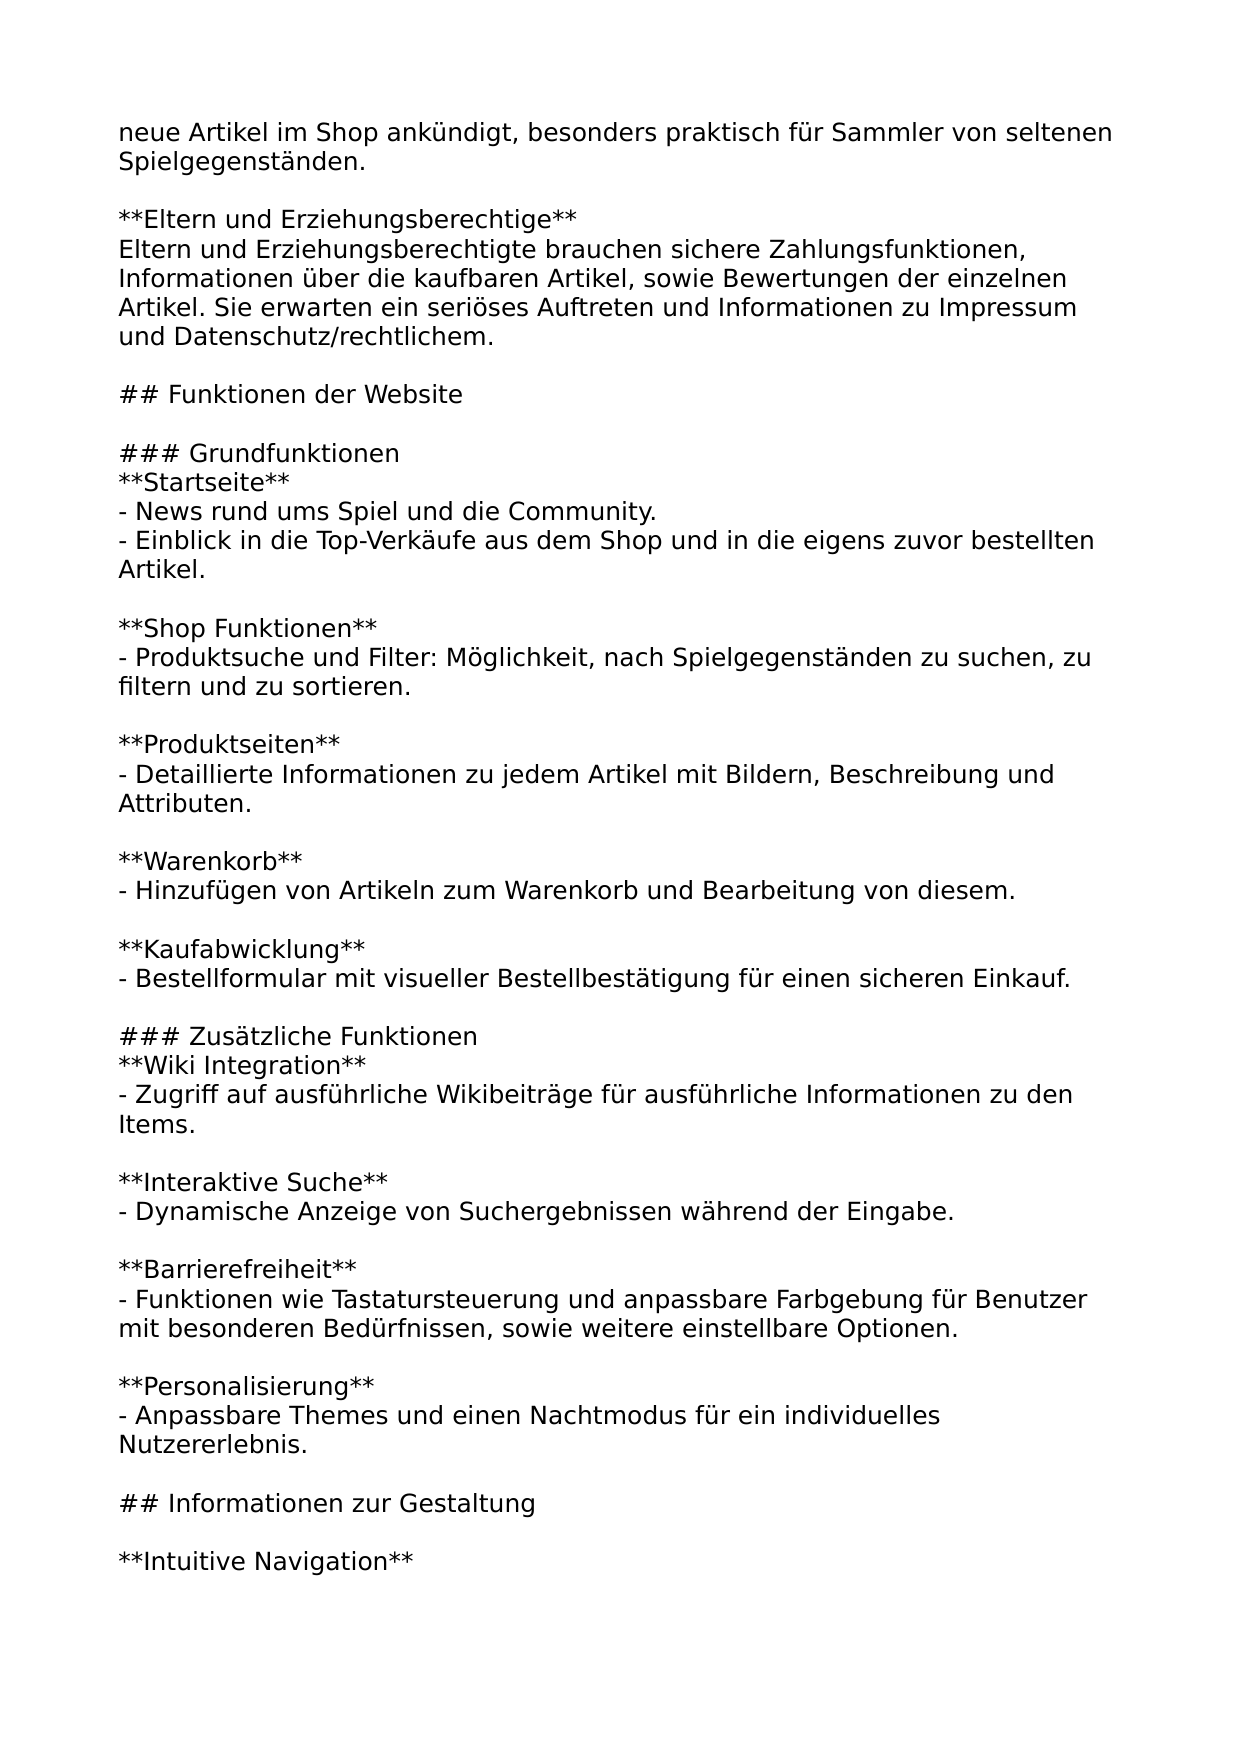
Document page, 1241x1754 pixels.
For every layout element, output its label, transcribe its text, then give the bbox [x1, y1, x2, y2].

text **Startseite** [118, 468, 1122, 497]
text ### Zusätzliche Funktionen [118, 1022, 1122, 1051]
text **Interaktive Suche** [118, 1168, 1122, 1197]
text ## Informationen zur Gestaltung [118, 1489, 1122, 1518]
text **Wiki Integration** [118, 1051, 1122, 1081]
text **Intuitive Navigation** [118, 1547, 1122, 1576]
text - Dynamische Anzeige von Suchergebnissen während der Eingabe. [118, 1197, 1122, 1226]
text Eltern und Erziehungsberechtigte brauchen sichere Zahlungsfunktionen, Informationen über die kaufbaren Artikel, sowie Bewertungen der einzelnen Artikel. Sie erwarten ein seriöses Auftreten und Informationen zu Impressum und Datenschutz/rechtlichem. [118, 235, 1122, 351]
text - Anpassbare Themes und einen Nachtmodus für ein individuelles Nutzererlebnis. [118, 1401, 1122, 1460]
text - Bestellformular mit visueller Bestellbestätigung für einen sicheren Einkauf. [118, 964, 1122, 993]
text - Funktionen wie Tastatursteuerung und anpassbare Farbgebung für Benutzer mit besonderen Bedürfnissen, sowie weitere einstellbare Optionen. [118, 1285, 1122, 1343]
text ### Grundfunktionen [118, 439, 1122, 468]
text **Warenkorb** [118, 847, 1122, 876]
text - News rund ums Spiel und die Community. [118, 497, 1122, 526]
text - Produktsuche und Filter: Möglichkeit, nach Spielgegenständen zu suchen, zu filtern und zu sortieren. [118, 643, 1122, 701]
text **Barrierefreiheit** [118, 1256, 1122, 1285]
text **Kaufabwicklung** [118, 935, 1122, 964]
text **Shop Funktionen** [118, 614, 1122, 643]
text ## Funktionen der Website [118, 381, 1122, 410]
text - Zugriff auf ausführliche Wikibeiträge für ausführliche Informationen zu den Items. [118, 1081, 1122, 1139]
text - Einblick in die Top-Verkäufe aus dem Shop und in die eigens zuvor bestellten Artikel. [118, 526, 1122, 585]
text **Produktseiten** [118, 731, 1122, 760]
text **Personalisierung** [118, 1372, 1122, 1401]
text - Detaillierte Informationen zu jedem Artikel mit Bildern, Beschreibung und Attributen. [118, 760, 1122, 818]
text **Eltern und Erziehungsberechtige** [118, 206, 1122, 235]
text neue Artikel im Shop ankündigt, besonders praktisch für Sammler von seltenen Spielgegenständen. [118, 118, 1122, 176]
text - Hinzufügen von Artikeln zum Warenkorb und Bearbeitung von diesem. [118, 876, 1122, 906]
